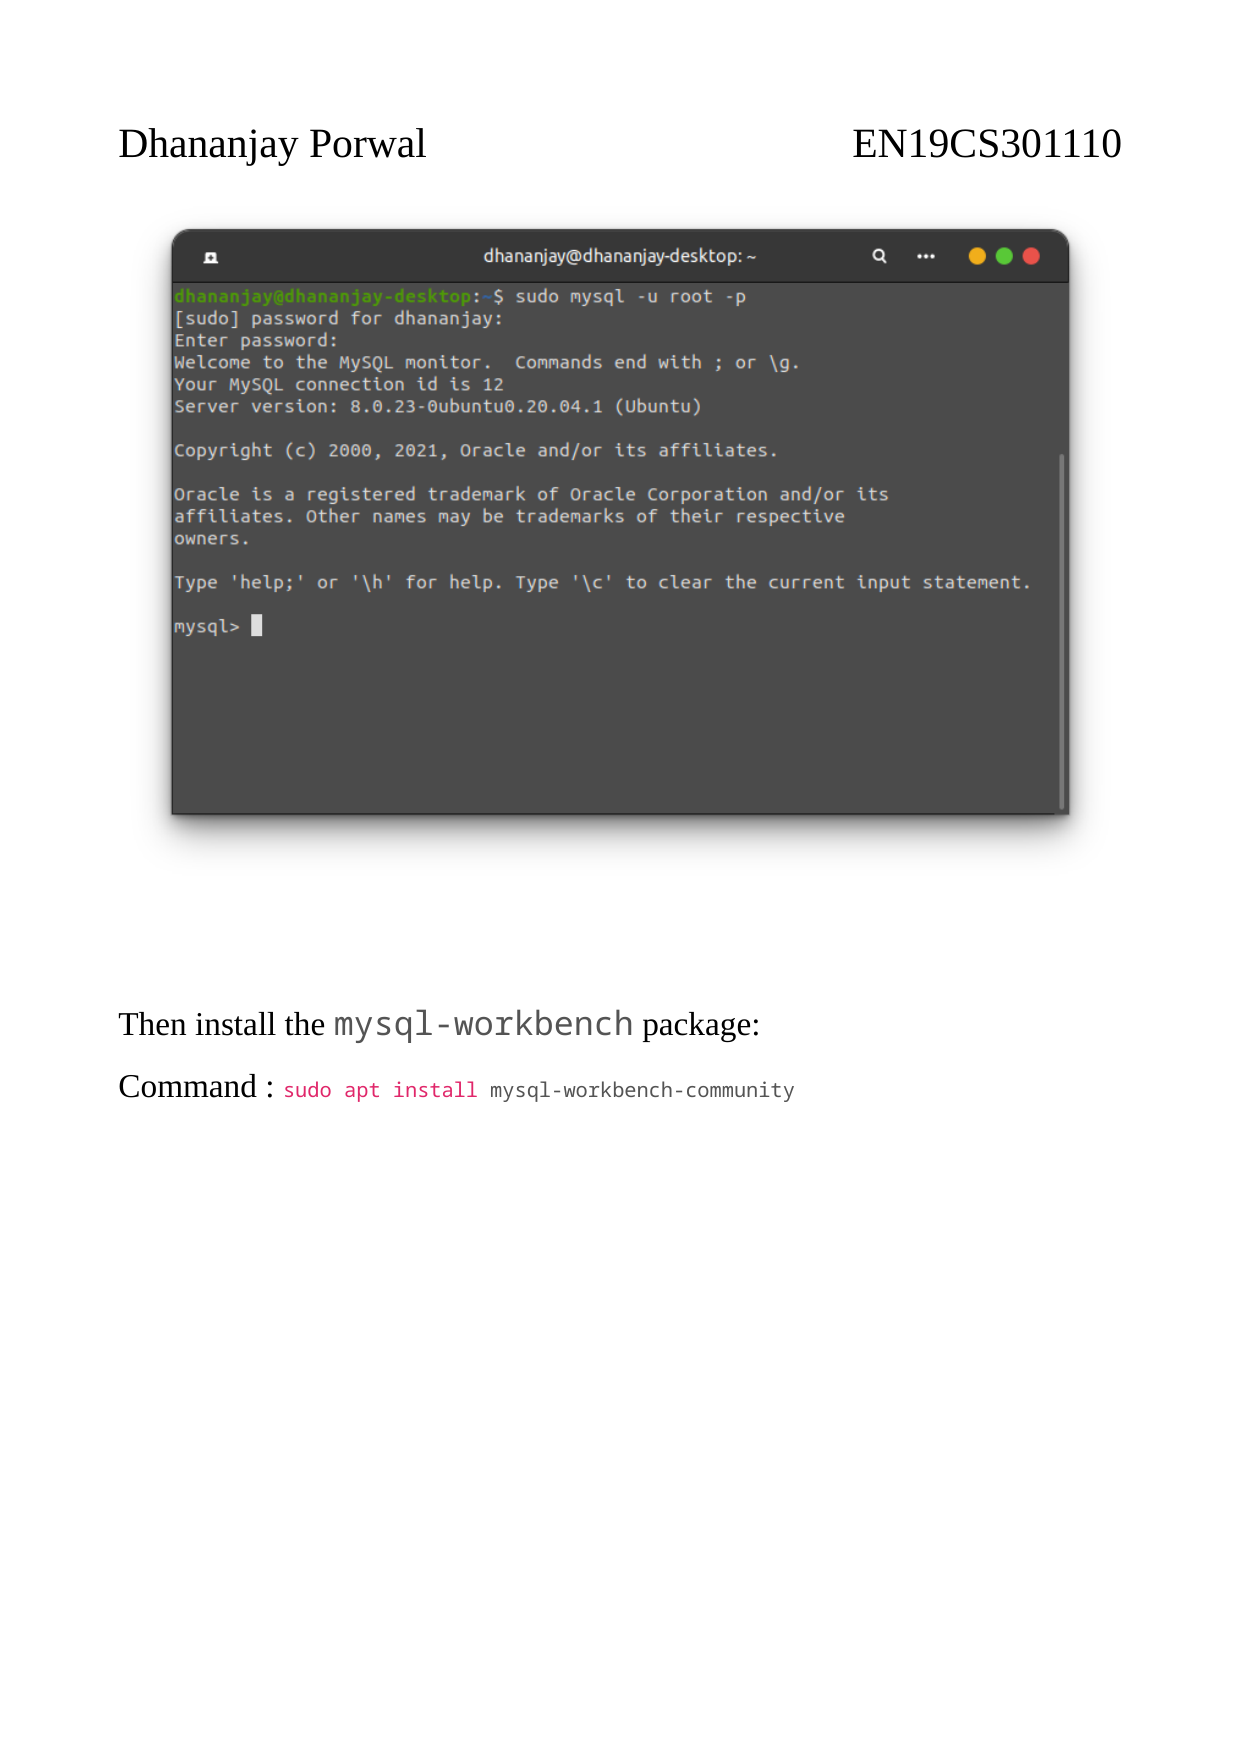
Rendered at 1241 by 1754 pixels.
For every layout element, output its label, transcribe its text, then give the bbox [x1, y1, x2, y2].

picture [118, 195, 1123, 888]
text Then install the mysql-workbench package: [118, 999, 1122, 1045]
text Command : sudo apt install mysql-workbench-community [118, 1066, 1122, 1104]
